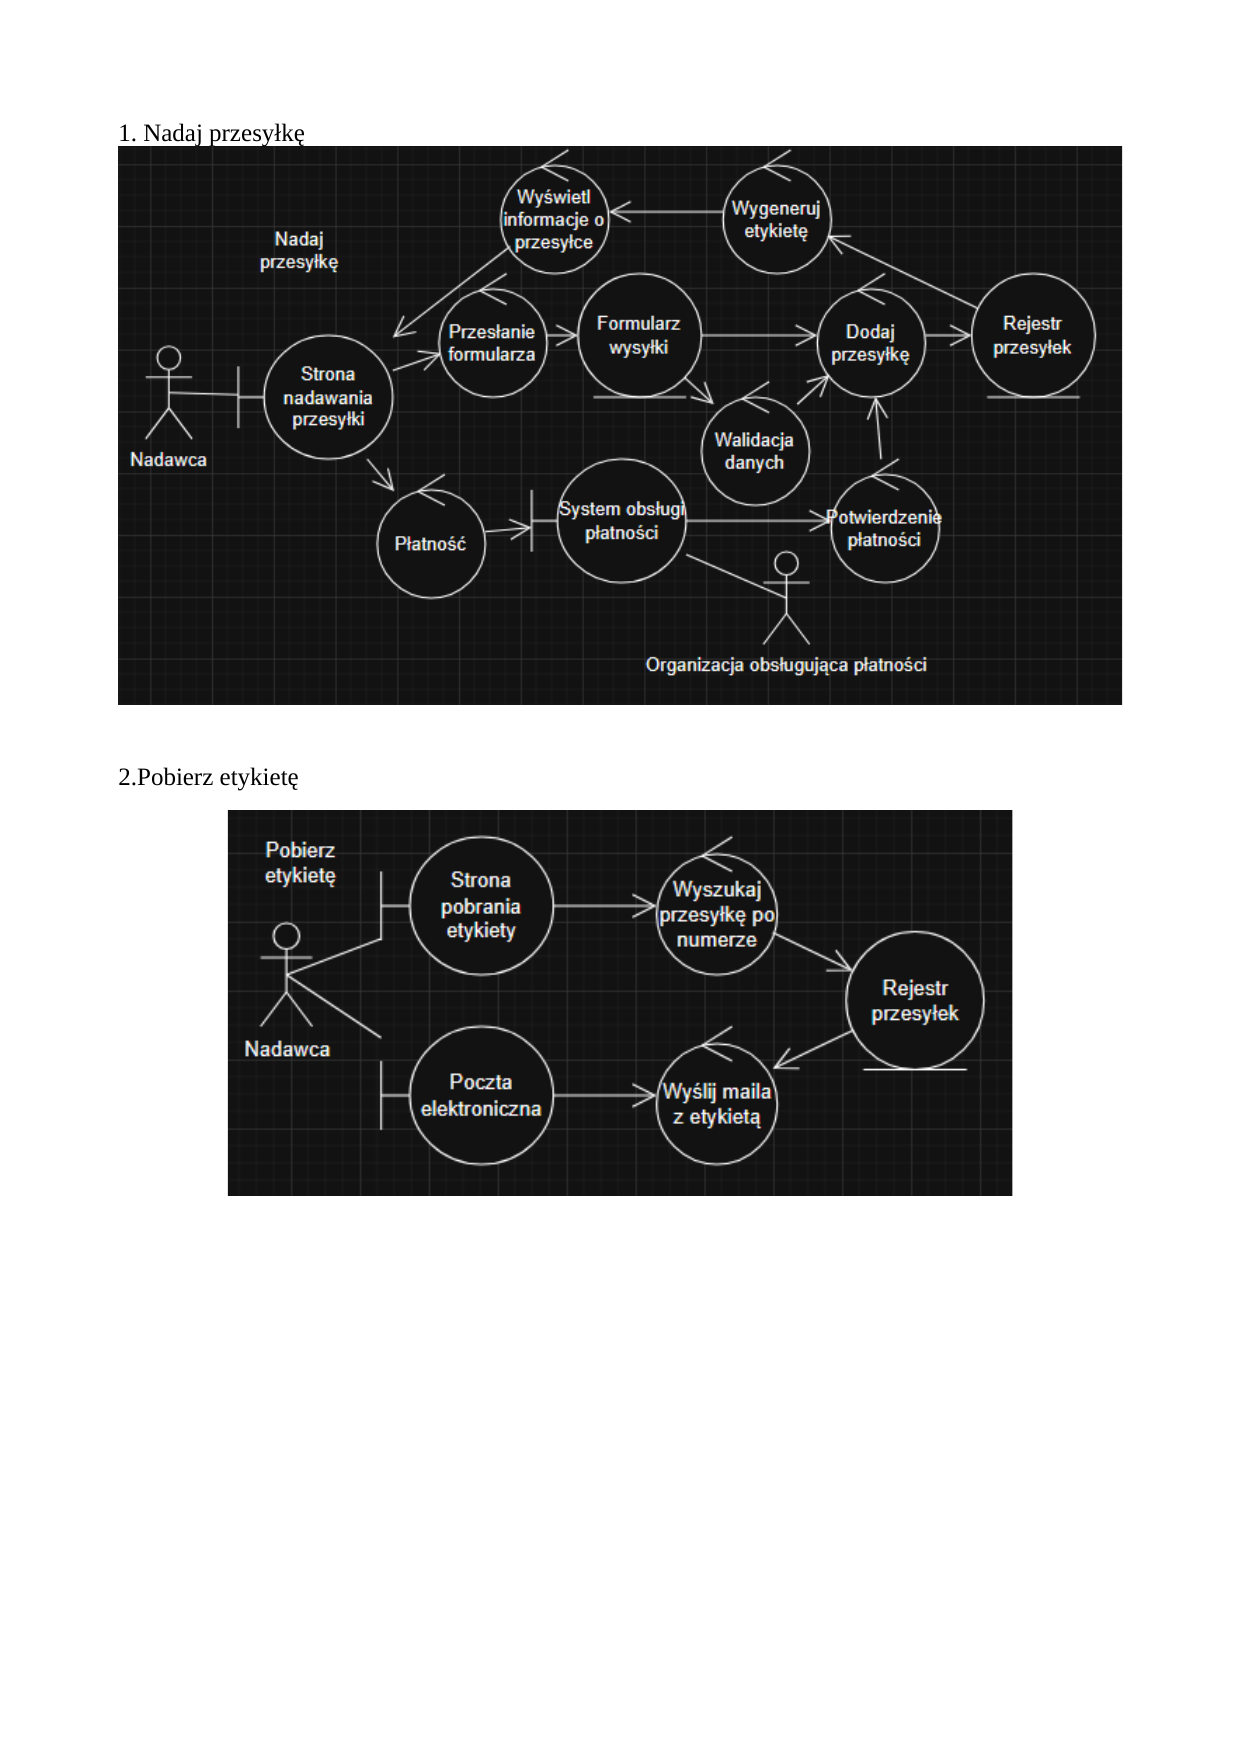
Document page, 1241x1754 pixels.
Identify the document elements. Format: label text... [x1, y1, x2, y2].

picture [118, 146, 1123, 705]
text 2.Pobierz etykietę [118, 762, 1122, 791]
text 1. Nadaj przesyłkę [118, 118, 1122, 146]
picture [227, 810, 1013, 1196]
